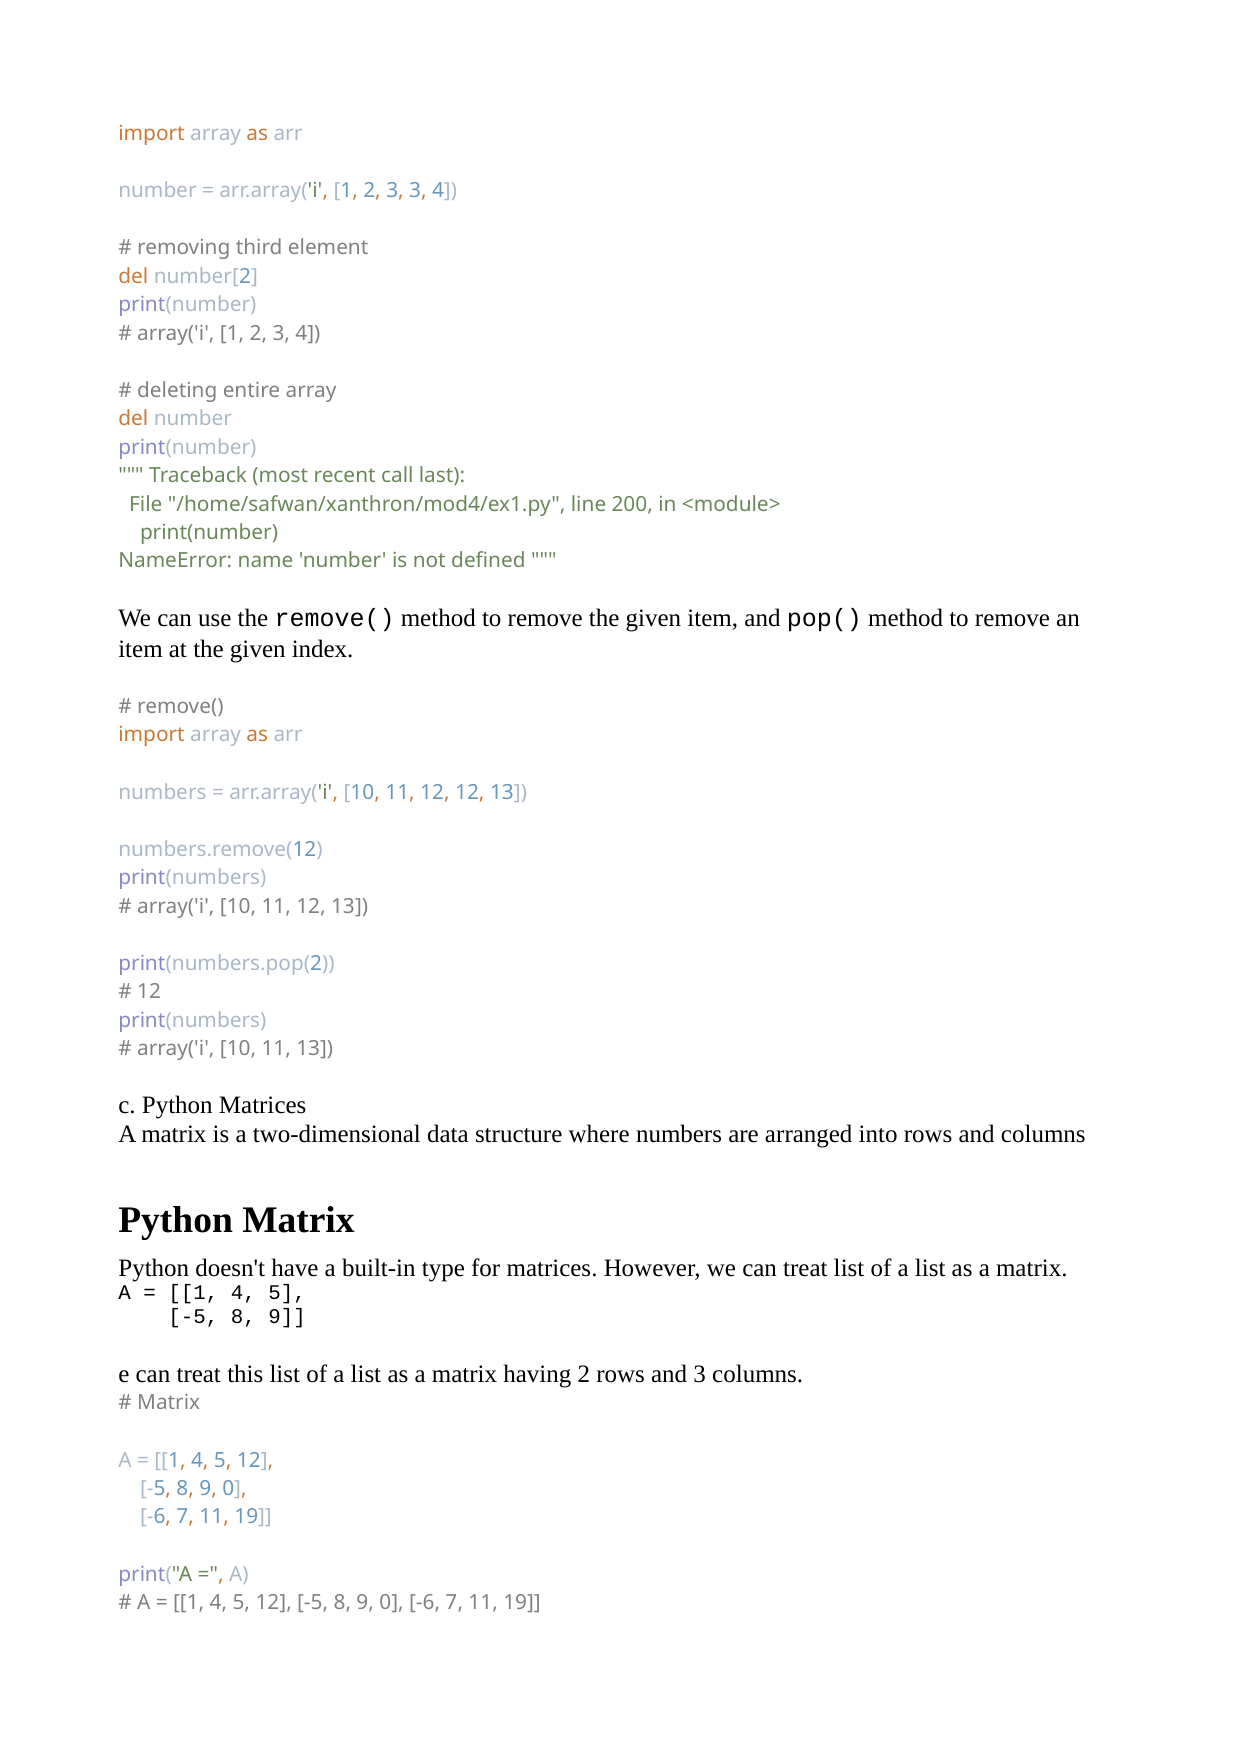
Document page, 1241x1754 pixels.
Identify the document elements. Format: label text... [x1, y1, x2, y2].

subtitle Python Matrix [118, 1198, 1122, 1241]
text A matrix is a two-dimensional data structure where numbers are arranged into rows and columns [118, 1119, 1122, 1148]
text import array as arr number = arr.array('i', [1, 2, 3, 3, 4]) # removing third element del number[2] print(number) # array('i', [1, 2, 3, 4]) # deleting entire array del number print(number) """ Traceback (most recent call last): File "/home/safwan/xanthron/mod4/ex1.py", line 200, in <module> print(number) NameError: name 'number' is not defined """ [118, 118, 1122, 574]
text c. Python Matrices [118, 1091, 1122, 1119]
text e can treat this list of a list as a matrix having 2 rows and 3 columns. [118, 1359, 1122, 1387]
text [-5, 8, 9]] [118, 1306, 1122, 1329]
text A = [[1, 4, 5], [118, 1282, 1122, 1306]
text Python doesn't have a built-in type for matrices. However, we can treat list of a list as a matrix. [118, 1253, 1122, 1282]
text # remove() import array as arr numbers = arr.array('i', [10, 11, 12, 12, 13]) numbers.remove(12) print(numbers) # array('i', [10, 11, 12, 13]) print(numbers.pop(2)) # 12 print(numbers) # array('i', [10, 11, 13]) [118, 691, 1122, 1062]
text # Matrix A = [[1, 4, 5, 12], [-5, 8, 9, 0], [-6, 7, 11, 19]] print("A =", A) # A = [[1, 4, 5, 12], [-5, 8, 9, 0], [-6, 7, 11, 19]] [118, 1387, 1122, 1616]
text We can use the remove() method to remove the given item, and pop() method to remove an item at the given index. [118, 603, 1122, 662]
